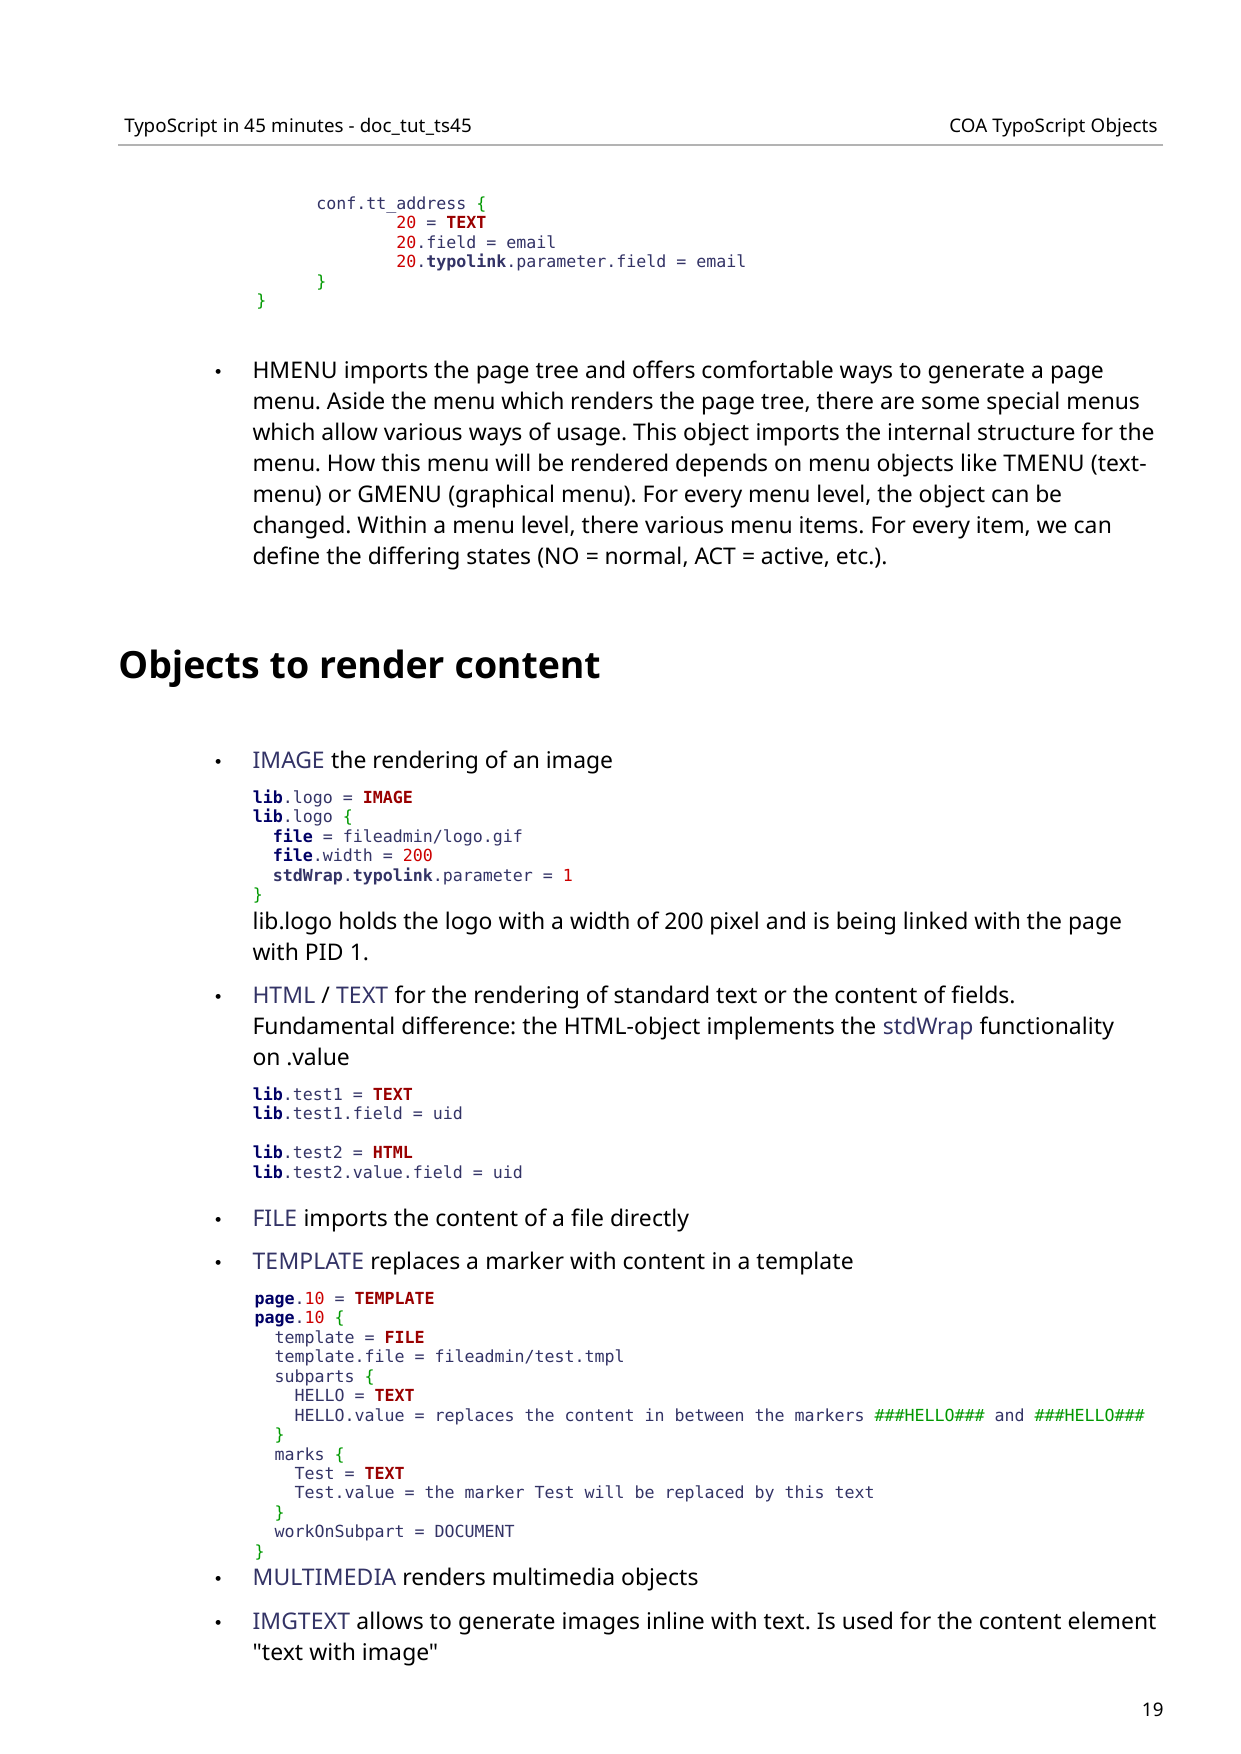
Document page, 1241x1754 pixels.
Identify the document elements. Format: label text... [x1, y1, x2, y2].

text } [236, 1542, 1163, 1561]
text } [236, 885, 1163, 905]
text } [236, 271, 1163, 291]
text } [236, 291, 1163, 310]
text marks { [236, 1444, 1163, 1464]
text template = FILE [236, 1327, 1163, 1347]
text 20.field = email [236, 232, 1163, 252]
list TEMPLATE replaces a marker with content in a template [215, 1245, 1163, 1276]
text conf.tt_address { [236, 193, 1163, 213]
list lib.logo holds the logo with a width of 200 pixel and is being linked with the page with PID 1. [215, 905, 1163, 967]
text Test.value = the marker Test will be replaced by this text [236, 1483, 1163, 1503]
text stdWrap.typolink.parameter = 1 [236, 866, 1163, 885]
list HTML / TEXT for the rendering of standard text or the content of fields. Fundamental difference: the HTML-object implements the stdWrap functionality on .value [215, 979, 1163, 1072]
list IMGTEXT allows to generate images inline with text. Is used for the content element "text with image" [215, 1605, 1163, 1667]
list HMENU imports the page tree and offers comfortable ways to generate a page menu. Aside the menu which renders the page tree, there are some special menus which allow various ways of usage. This object imports the internal structure for the menu. How this menu will be rendered depends on menu objects like TMENU (text-menu) or GMENU (graphical menu). For every menu level, the object can be changed. Within a menu level, there various menu items. For every item, we can define the differing states (NO = normal, ACT = active, etc.). [215, 354, 1163, 571]
text HELLO.value = replaces the content in between the markers ###HELLO### and ###HELLO### [236, 1405, 1163, 1425]
text page.10 { [236, 1308, 1163, 1327]
text lib.logo = IMAGE [236, 788, 1163, 807]
text page.10 = TEMPLATE [236, 1288, 1163, 1308]
text lib.test2.value.field = uid [236, 1163, 1163, 1202]
text 20 = TEXT [236, 213, 1163, 232]
text } [236, 1425, 1163, 1444]
text file = fileadmin/logo.gif [236, 827, 1163, 846]
text workOnSubpart = DOCUMENT [236, 1522, 1163, 1542]
text file.width = 200 [236, 846, 1163, 866]
text lib.test1.field = uid [236, 1104, 1163, 1124]
list MULTIMEDIA renders multimedia objects [215, 1561, 1163, 1592]
text lib.logo { [236, 807, 1163, 827]
subtitle Objects to render content [118, 638, 1163, 689]
list FILE imports the content of a file directly [215, 1202, 1163, 1233]
text template.file = fileadmin/test.tmpl [236, 1347, 1163, 1366]
text lib.test2 = HTML [236, 1143, 1163, 1163]
text HELLO = TEXT [236, 1386, 1163, 1405]
text Test = TEXT [236, 1464, 1163, 1483]
text lib.test1 = TEXT [236, 1085, 1163, 1104]
text 20.typolink.parameter.field = email [236, 252, 1163, 271]
text subparts { [236, 1366, 1163, 1386]
text } [236, 1503, 1163, 1522]
list IMAGE the rendering of an image [215, 744, 1163, 776]
